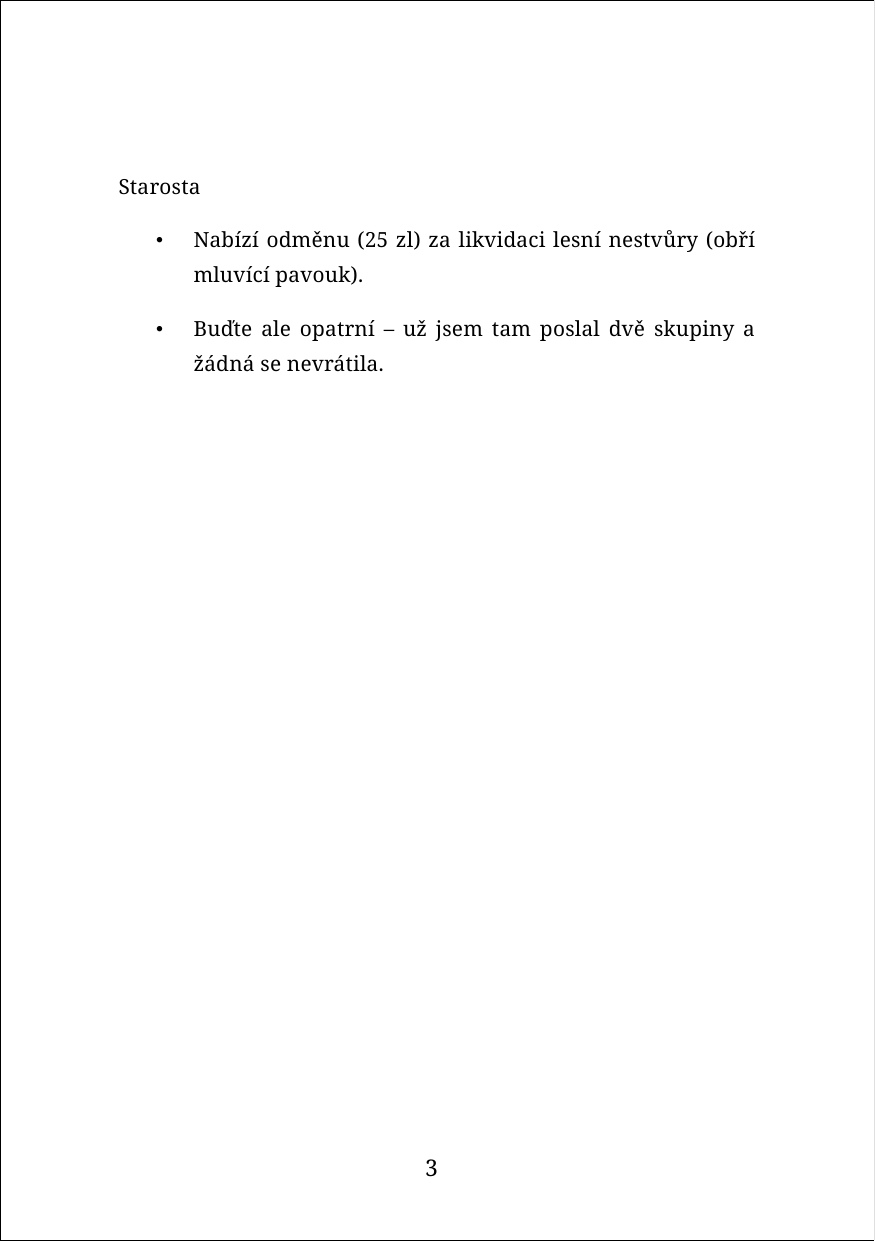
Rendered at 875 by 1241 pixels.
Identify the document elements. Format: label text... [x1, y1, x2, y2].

list Buďte ale opatrní – už jsem tam poslal dvě skupiny a žádná se nevrátila. [156, 314, 756, 378]
list Nabízí odměnu (25 zl) za likvidaci lesní nestvůry (obří mluvící pavouk). [156, 225, 756, 289]
text Starosta [118, 172, 756, 200]
